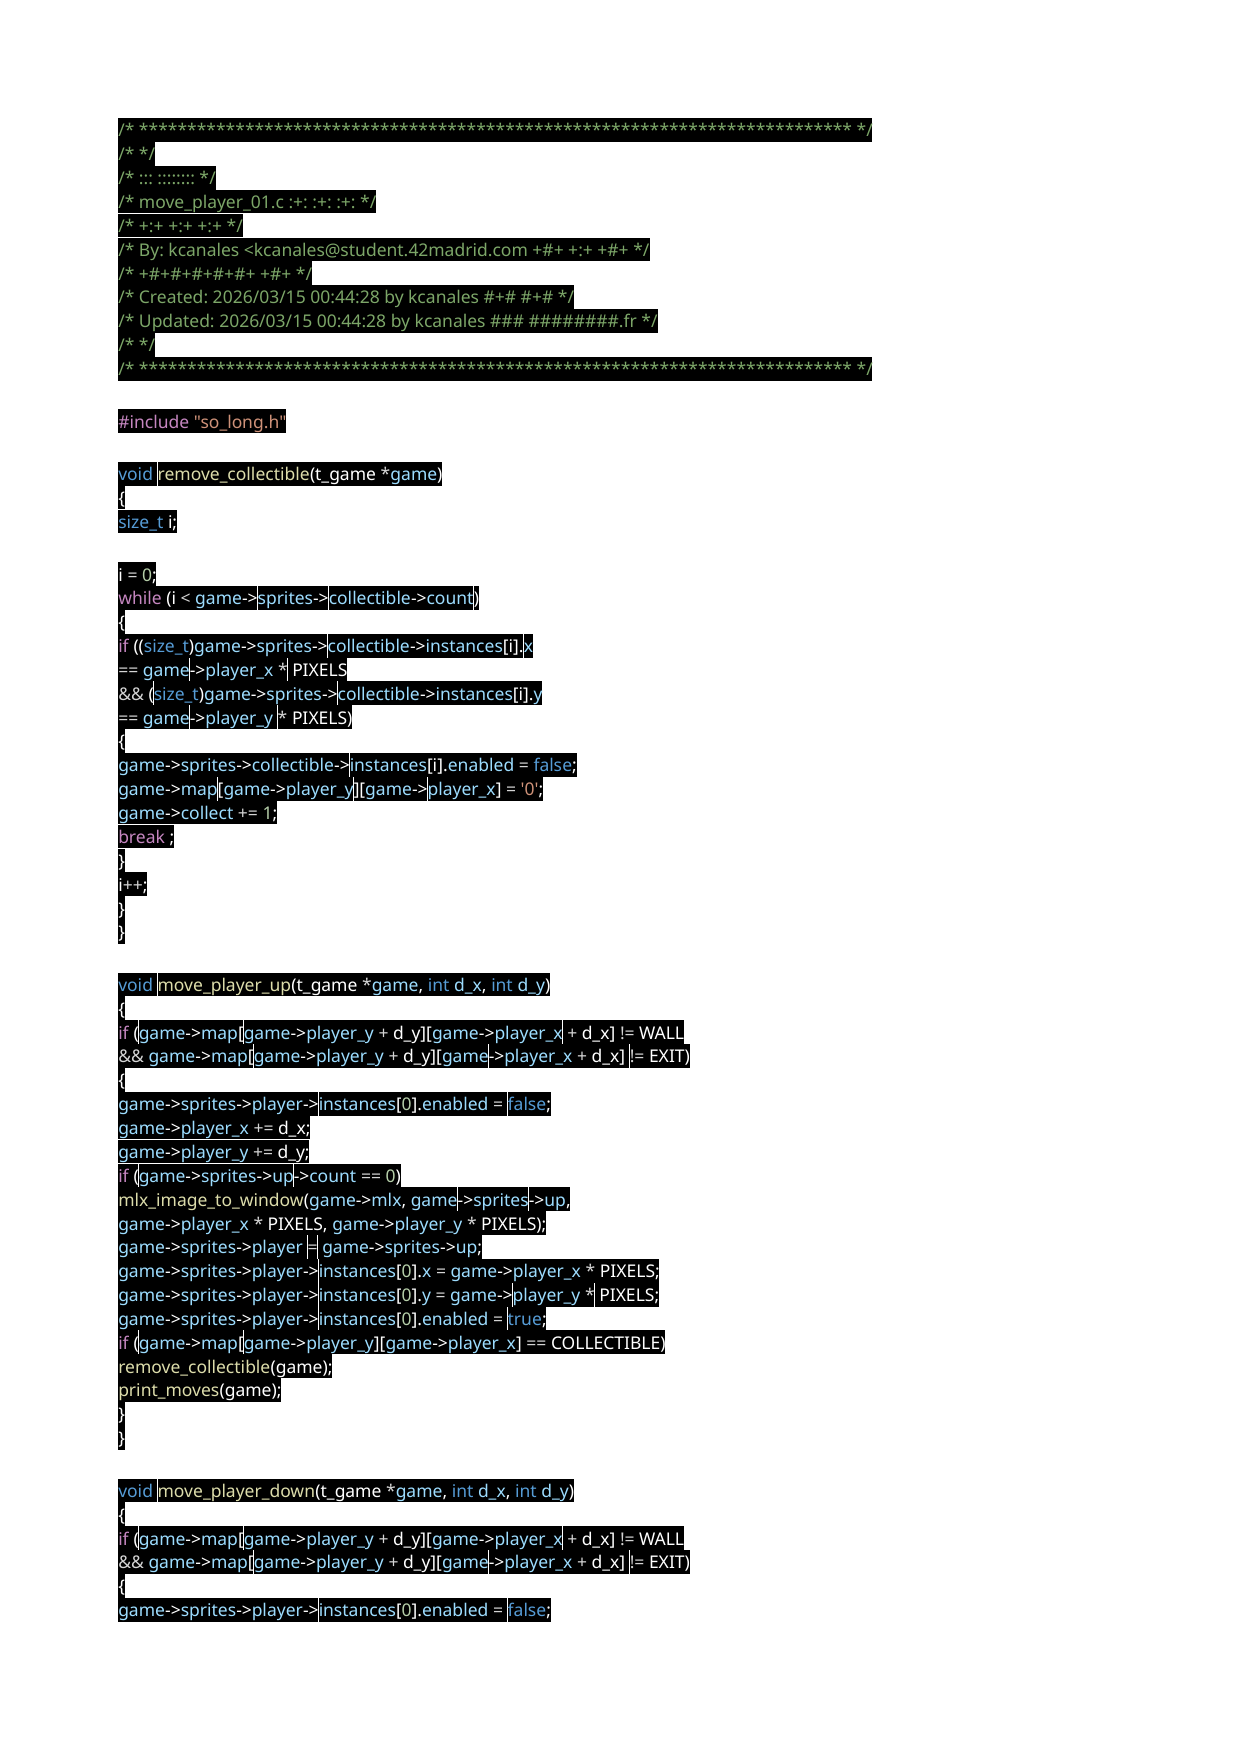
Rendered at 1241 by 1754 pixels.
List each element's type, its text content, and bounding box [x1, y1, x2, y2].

text && game->map[game->player_y + d_y][game->player_x + d_x] != EXIT) [118, 1044, 1122, 1068]
text void remove_collectible(t_game *game) [118, 462, 1122, 486]
text game->map[game->player_y][game->player_x] = '0'; [118, 777, 1122, 801]
text game->sprites->player->instances[0].enabled = false; [118, 1598, 1122, 1622]
text if ((size_t)game->sprites->collectible->instances[i].x [118, 634, 1122, 658]
text } [118, 920, 1122, 944]
text } [118, 896, 1122, 920]
text { [118, 996, 1122, 1020]
text mlx_image_to_window(game->mlx, game->sprites->up, [118, 1187, 1122, 1211]
text remove_collectible(game); [118, 1354, 1122, 1378]
text /* ************************************************************************** */ [118, 357, 1122, 381]
text game->sprites->collectible->instances[i].enabled = false; [118, 753, 1122, 777]
text } [118, 848, 1122, 872]
text /* */ [118, 333, 1122, 357]
text while (i < game->sprites->collectible->count) [118, 586, 1122, 610]
text #include "so_long.h" [118, 409, 1122, 433]
text game->sprites->player->instances[0].y = game->player_y * PIXELS; [118, 1283, 1122, 1307]
text i = 0; [118, 562, 1122, 586]
text if (game->map[game->player_y + d_y][game->player_x + d_x] != WALL [118, 1020, 1122, 1044]
text game->player_y += d_y; [118, 1139, 1122, 1163]
text } [118, 1402, 1122, 1426]
text if (game->sprites->up->count == 0) [118, 1163, 1122, 1187]
text /* Updated: 2026/03/15 00:44:28 by kcanales ### ########.fr */ [118, 309, 1122, 333]
text if (game->map[game->player_y + d_y][game->player_x + d_x] != WALL [118, 1526, 1122, 1550]
text i++; [118, 872, 1122, 896]
text game->player_x * PIXELS, game->player_y * PIXELS); [118, 1211, 1122, 1235]
text && game->map[game->player_y + d_y][game->player_x + d_x] != EXIT) [118, 1550, 1122, 1574]
text /* move_player_01.c :+: :+: :+: */ [118, 190, 1122, 213]
text { [118, 486, 1122, 509]
text { [118, 1068, 1122, 1092]
text { [118, 1574, 1122, 1598]
text break ; [118, 824, 1122, 848]
text if (game->map[game->player_y][game->player_x] == COLLECTIBLE) [118, 1330, 1122, 1354]
text void move_player_up(t_game *game, int d_x, int d_y) [118, 973, 1122, 996]
text game->player_x += d_x; [118, 1116, 1122, 1139]
text game->sprites->player->instances[0].enabled = false; [118, 1092, 1122, 1116]
text && (size_t)game->sprites->collectible->instances[i].y [118, 681, 1122, 705]
text /* +#+#+#+#+#+ +#+ */ [118, 261, 1122, 285]
text /* +:+ +:+ +:+ */ [118, 213, 1122, 237]
text void move_player_down(t_game *game, int d_x, int d_y) [118, 1478, 1122, 1502]
text /* ::: :::::::: */ [118, 166, 1122, 190]
text game->sprites->player->instances[0].enabled = true; [118, 1307, 1122, 1330]
text } [118, 1426, 1122, 1450]
text == game->player_y * PIXELS) [118, 705, 1122, 729]
text { [118, 610, 1122, 634]
text size_t i; [118, 509, 1122, 533]
text /* Created: 2026/03/15 00:44:28 by kcanales #+# #+# */ [118, 285, 1122, 309]
text { [118, 729, 1122, 753]
text /* By: kcanales <kcanales@student.42madrid.com +#+ +:+ +#+ */ [118, 237, 1122, 261]
text game->collect += 1; [118, 801, 1122, 824]
text /* ************************************************************************** */ [118, 118, 1122, 142]
text /* */ [118, 142, 1122, 166]
text game->sprites->player = game->sprites->up; [118, 1235, 1122, 1259]
text == game->player_x * PIXELS [118, 658, 1122, 681]
text print_moves(game); [118, 1378, 1122, 1402]
text { [118, 1502, 1122, 1526]
text game->sprites->player->instances[0].x = game->player_x * PIXELS; [118, 1259, 1122, 1283]
